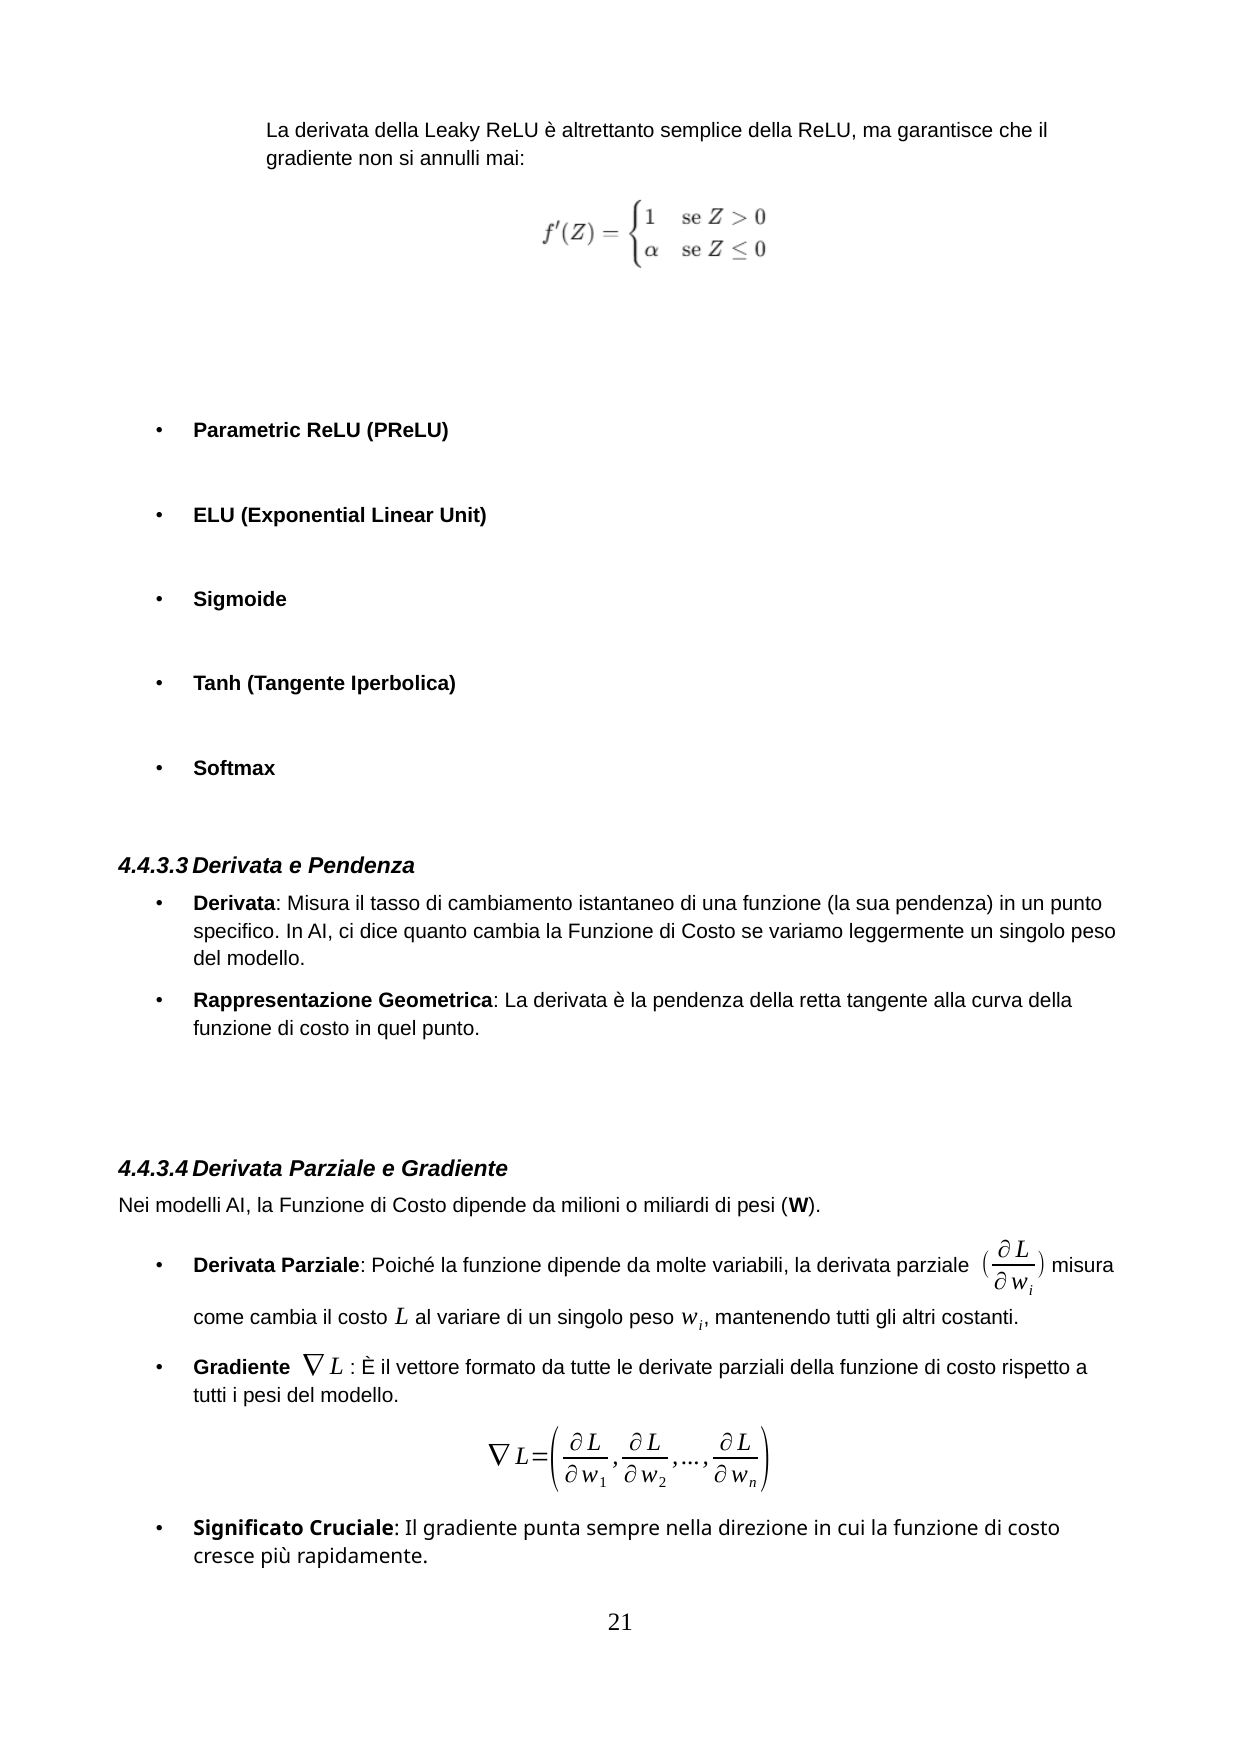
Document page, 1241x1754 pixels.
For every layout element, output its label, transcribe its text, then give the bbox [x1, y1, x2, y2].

list Sigmoide [156, 587, 1122, 611]
list Tanh (Tangente Iperbolica) [156, 671, 1122, 695]
list Significato Cruciale: Il gradiente punta sempre nella direzione in cui la funzione di costo cresce più rapidamente. [156, 1513, 1122, 1570]
list Gradiente : È il vettore formato da tutte le derivate parziali della funzione di costo rispetto a tutti i pesi del modello. [156, 1352, 1122, 1407]
subtitle Derivata e Pendenza [118, 852, 1122, 878]
list Rappresentazione Geometrica: La derivata è la pendenza della retta tangente alla curva della funzione di costo in quel punto. [156, 988, 1122, 1040]
list Parametric ReLU (PReLU) [156, 418, 1122, 442]
list ELU (Exponential Linear Unit) [156, 502, 1122, 527]
picture [530, 187, 784, 274]
list Softmax [156, 755, 1122, 779]
list Derivata Parziale: Poiché la funzione dipende da molte variabili, la derivata parziale misura come cambia il costo al variare di un singolo peso , mantenendo tutti gli altri costanti. [156, 1235, 1122, 1333]
text La derivata della Leaky ReLU è altrettanto semplice della ReLU, ma garantisce che il gradiente non si annulli mai: [266, 118, 1122, 169]
text Nei modelli AI, la Funzione di Costo dipende da milioni o miliardi di pesi (W). [118, 1193, 1122, 1217]
subtitle Derivata Parziale e Gradiente [118, 1154, 1122, 1181]
list Derivata: Misura il tasso di cambiamento istantaneo di una funzione (la sua pendenza) in un punto specifico. In AI, ci dice quanto cambia la Funzione di Costo se variamo leggermente un singolo peso del modello. [156, 891, 1122, 970]
